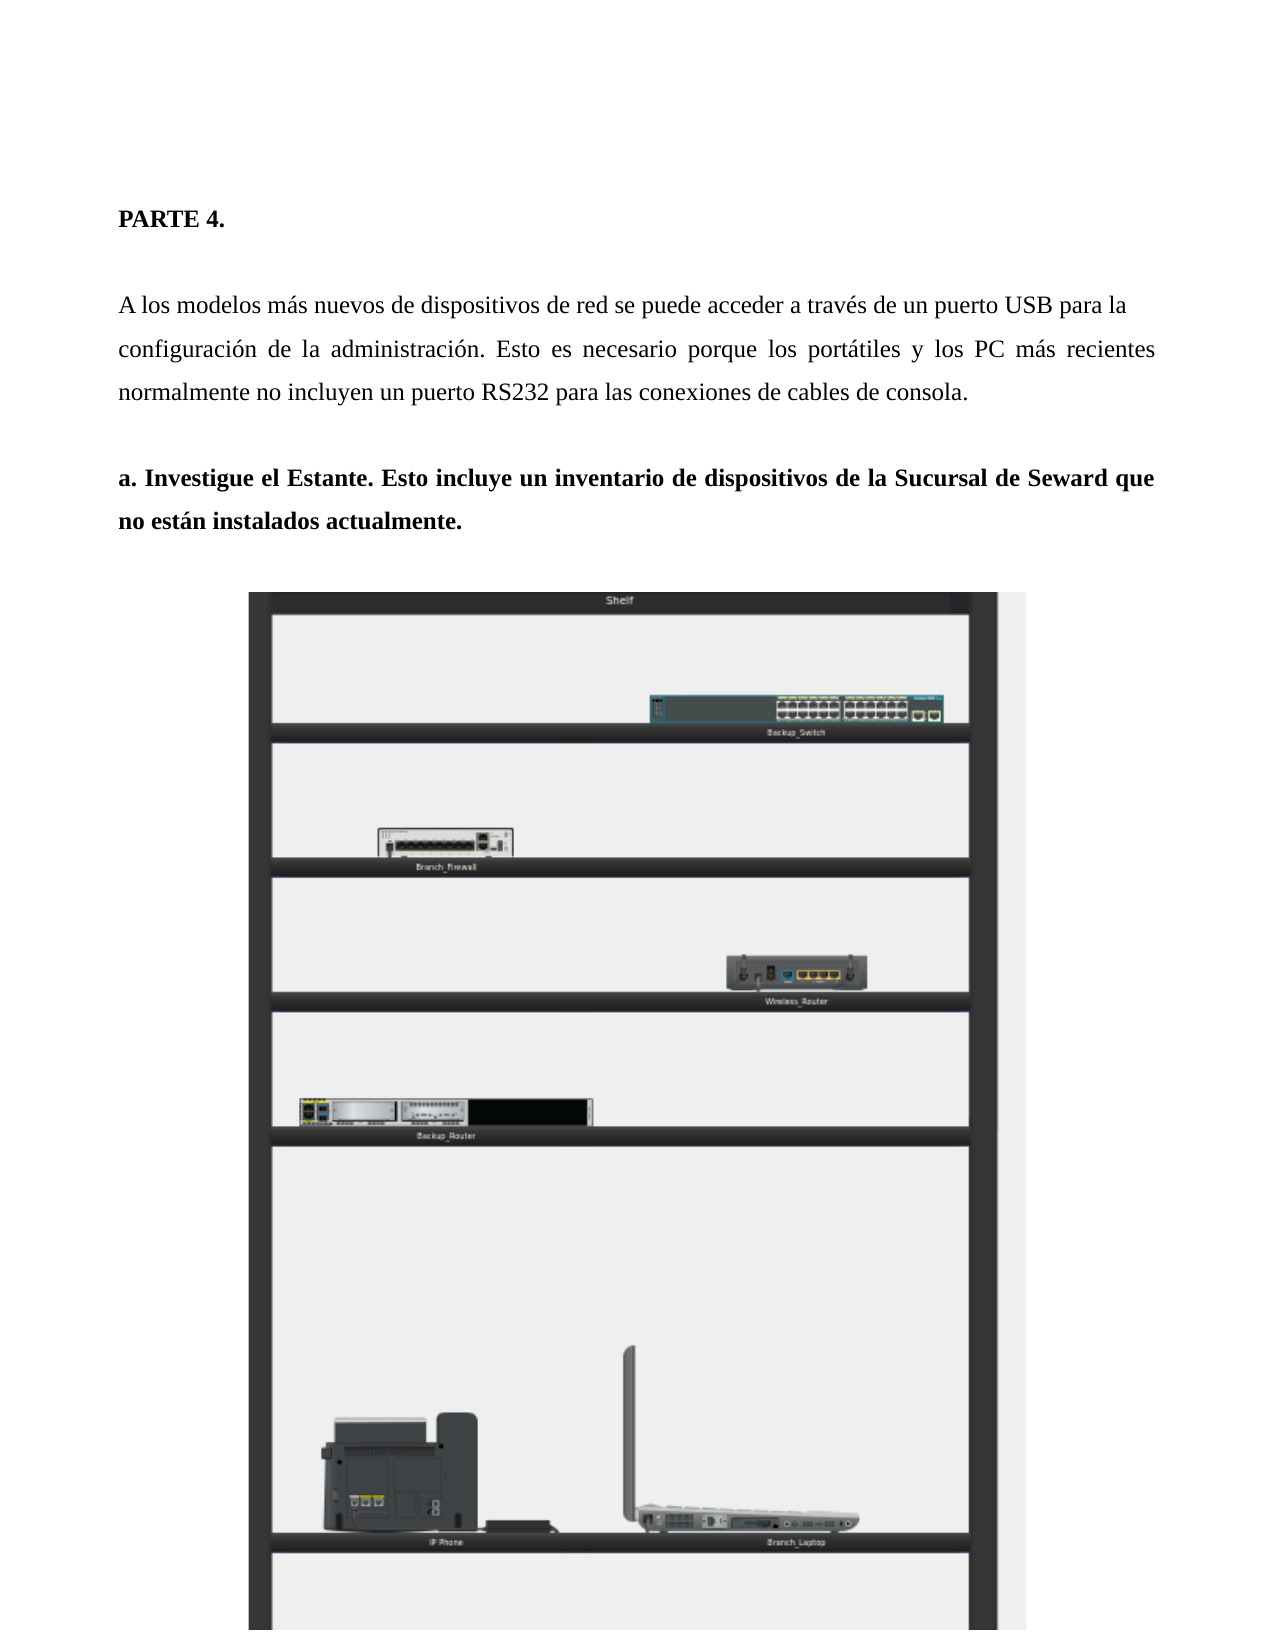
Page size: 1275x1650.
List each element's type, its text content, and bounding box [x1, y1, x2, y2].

text a. Investigue el Estante. Esto incluye un inventario de dispositivos de la Sucursal de Seward que no están instalados actualmente. [118, 463, 1157, 535]
picture [248, 592, 1027, 1630]
text A los modelos más nuevos de dispositivos de red se puede acceder a través de un puerto USB para la [118, 291, 1157, 319]
text configuración de la administración. Esto es necesario porque los portátiles y los PC más recientes normalmente no incluyen un puerto RS232 para las conexiones de cables de consola. [118, 334, 1157, 406]
text PARTE 4. [118, 204, 1157, 233]
